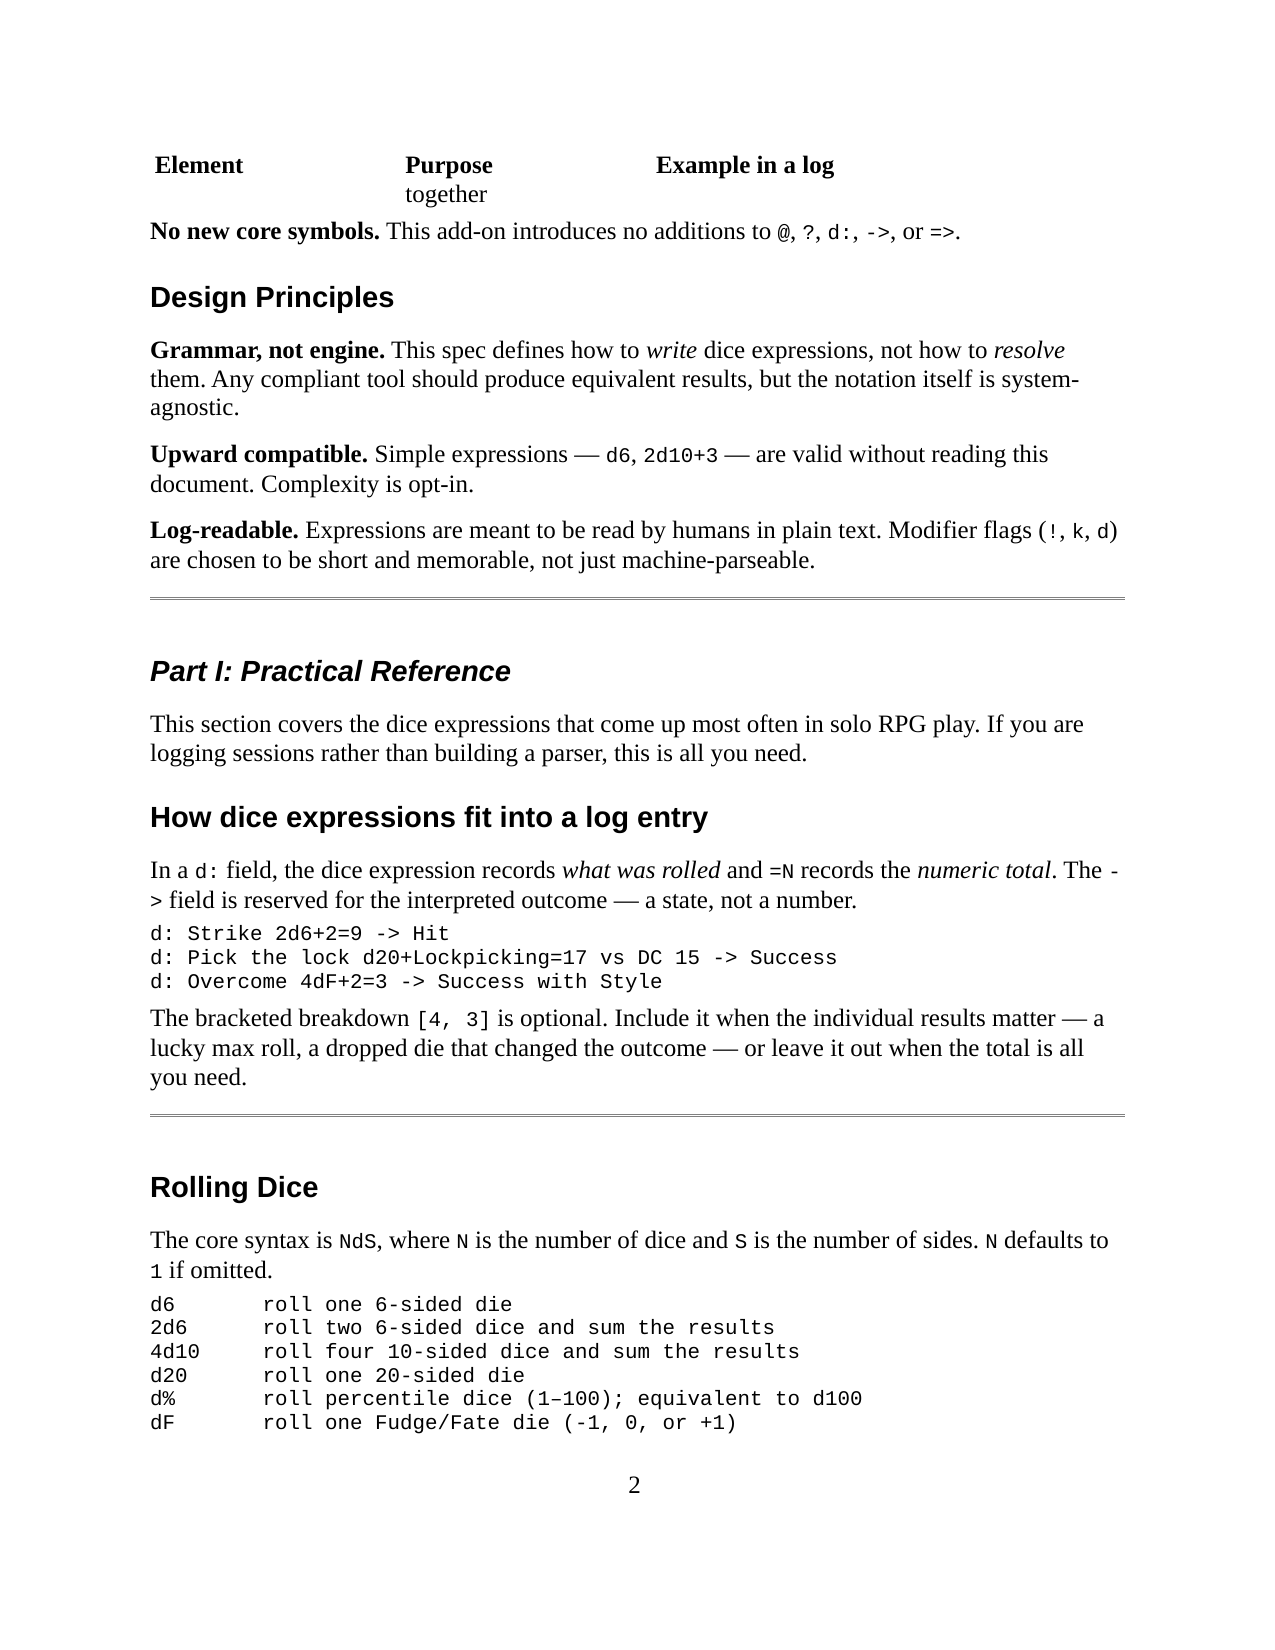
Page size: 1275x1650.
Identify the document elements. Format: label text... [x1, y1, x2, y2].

table_cell [150, 179, 401, 207]
subtitle How dice expressions fit into a log entry [150, 800, 1125, 834]
table_cell together [401, 179, 651, 207]
table_header Element [150, 150, 401, 179]
subtitle Part I: Practical Reference [150, 654, 1125, 687]
text d: Pick the lock d20+Lockpicking=17 vs DC 15 -> Success [150, 947, 1125, 971]
subtitle Design Principles [150, 280, 1125, 313]
table_header Purpose [401, 150, 651, 179]
text d: Strike 2d6+2=9 -> Hit [150, 923, 1125, 947]
text This section covers the dice expressions that come up most often in solo RPG play. If you are logging sessions rather than building a parser, this is all you need. [150, 709, 1125, 766]
text Upward compatible. Simple expressions — d6, 2d10+3 — are valid without reading this document. Complexity is opt-in. [150, 439, 1125, 497]
text No new core symbols. This add-on introduces no additions to @, ?, d:, ->, or =>. [150, 216, 1125, 246]
text dF roll one Fudge/Fate die (-1, 0, or +1) [150, 1412, 1125, 1436]
text d% roll percentile dice (1–100); equivalent to d100 [150, 1388, 1125, 1412]
text Grammar, not engine. This spec defines how to write dice expressions, not how to resolve them. Any compliant tool should produce equivalent results, but the notation itself is system-agnostic. [150, 335, 1125, 421]
text d6 roll one 6-sided die [150, 1294, 1125, 1317]
table_cell [651, 179, 1125, 207]
table_header Example in a log [651, 150, 1125, 179]
text 2d6 roll two 6-sided dice and sum the results [150, 1317, 1125, 1341]
text In a d: field, the dice expression records what was rolled and =N records the numeric total. The -> field is reserved for the interpreted outcome — a state, not a number. [150, 855, 1125, 914]
text Log-readable. Expressions are meant to be read by humans in plain text. Modifier flags (!, k, d) are chosen to be short and memorable, not just machine-parseable. [150, 515, 1125, 574]
text The bracketed breakdown [4, 3] is optional. Include it when the individual results matter — a lucky max roll, a dropped die that changed the outcome — or leave it out when the total is all you need. [150, 1003, 1125, 1090]
subtitle Rolling Dice [150, 1171, 1125, 1204]
text The core syntax is NdS, where N is the number of dice and S is the number of sides. N defaults to 1 if omitted. [150, 1226, 1125, 1285]
text 4d10 roll four 10-sided dice and sum the results [150, 1341, 1125, 1364]
text d: Overcome 4dF+2=3 -> Success with Style [150, 971, 1125, 994]
text d20 roll one 20-sided die [150, 1364, 1125, 1388]
